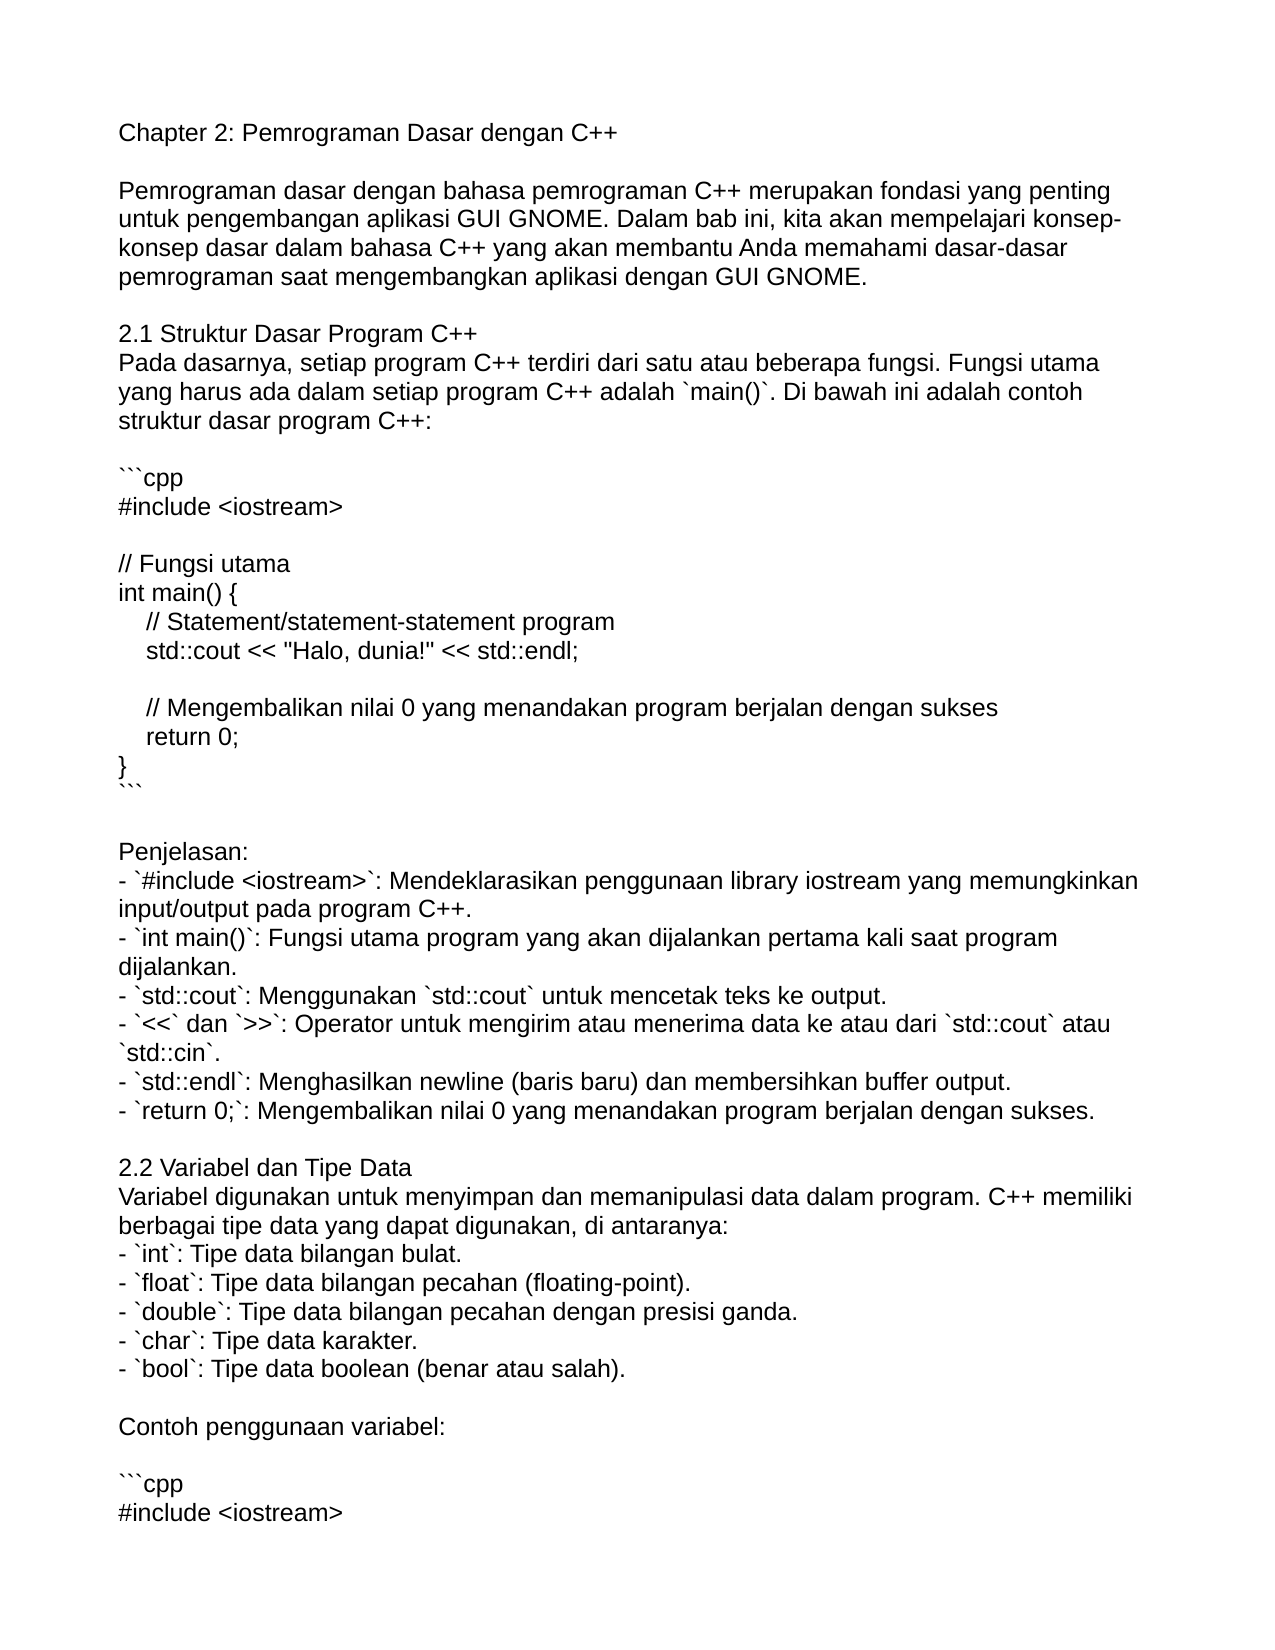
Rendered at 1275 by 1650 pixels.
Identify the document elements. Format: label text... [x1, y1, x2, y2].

text ```cpp [118, 463, 1157, 492]
text - `float`: Tipe data bilangan pecahan (floating-point). [118, 1268, 1157, 1297]
text // Statement/statement-statement program [118, 607, 1157, 636]
text Pada dasarnya, setiap program C++ terdiri dari satu atau beberapa fungsi. Fungsi utama yang harus ada dalam setiap program C++ adalah `main()`. Di bawah ini adalah contoh struktur dasar program C++: [118, 348, 1157, 434]
text - `return 0;`: Mengembalikan nilai 0 yang menandakan program berjalan dengan sukses. [118, 1096, 1157, 1124]
text ```cpp [118, 1469, 1157, 1498]
text Variabel digunakan untuk menyimpan dan memanipulasi data dalam program. C++ memiliki berbagai tipe data yang dapat digunakan, di antaranya: [118, 1182, 1157, 1239]
text - `int`: Tipe data bilangan bulat. [118, 1239, 1157, 1268]
text Chapter 2: Pemrograman Dasar dengan C++ [118, 118, 1157, 147]
text 2.2 Variabel dan Tipe Data [118, 1153, 1157, 1182]
text - `char`: Tipe data karakter. [118, 1326, 1157, 1354]
text #include <iostream> [118, 1498, 1157, 1527]
text - `std::endl`: Menghasilkan newline (baris baru) dan membersihkan buffer output. [118, 1067, 1157, 1096]
text Contoh penggunaan variabel: [118, 1412, 1157, 1441]
text - `#include <iostream>`: Mendeklarasikan penggunaan library iostream yang memungkinkan input/output pada program C++. [118, 866, 1157, 923]
text 2.1 Struktur Dasar Program C++ [118, 319, 1157, 348]
text } [118, 751, 1157, 779]
text // Mengembalikan nilai 0 yang menandakan program berjalan dengan sukses [118, 693, 1157, 722]
text #include <iostream> [118, 492, 1157, 521]
text - `int main()`: Fungsi utama program yang akan dijalankan pertama kali saat program dijalankan. [118, 923, 1157, 981]
text int main() { [118, 578, 1157, 607]
text std::cout << "Halo, dunia!" << std::endl; [118, 636, 1157, 664]
text ``` [118, 779, 1157, 808]
text - `double`: Tipe data bilangan pecahan dengan presisi ganda. [118, 1297, 1157, 1326]
text return 0; [118, 722, 1157, 751]
text Penjelasan: [118, 837, 1157, 866]
text - `<<` dan `>>`: Operator untuk mengirim atau menerima data ke atau dari `std::cout` atau `std::cin`. [118, 1009, 1157, 1067]
text Pemrograman dasar dengan bahasa pemrograman C++ merupakan fondasi yang penting untuk pengembangan aplikasi GUI GNOME. Dalam bab ini, kita akan mempelajari konsep-konsep dasar dalam bahasa C++ yang akan membantu Anda memahami dasar-dasar pemrograman saat mengembangkan aplikasi dengan GUI GNOME. [118, 176, 1157, 291]
text - `bool`: Tipe data boolean (benar atau salah). [118, 1354, 1157, 1383]
text - `std::cout`: Menggunakan `std::cout` untuk mencetak teks ke output. [118, 981, 1157, 1009]
text // Fungsi utama [118, 549, 1157, 578]
